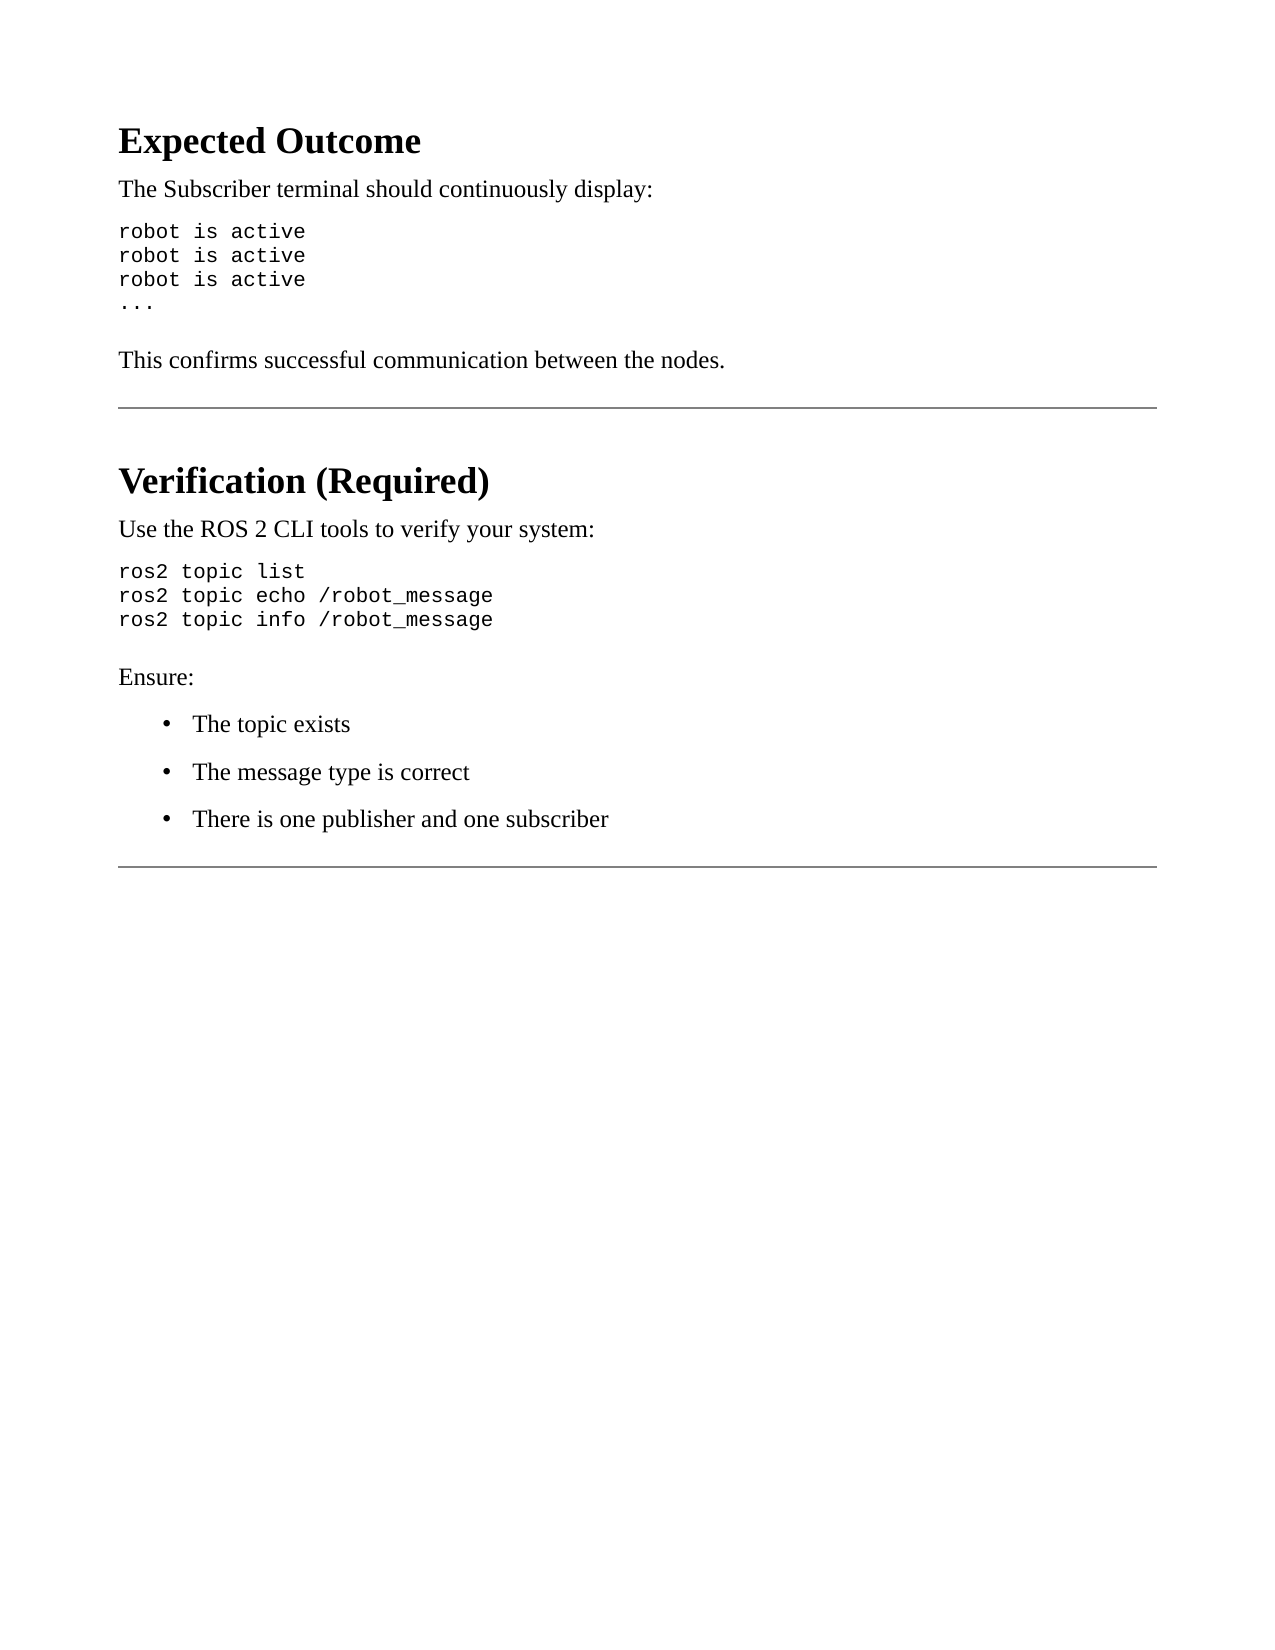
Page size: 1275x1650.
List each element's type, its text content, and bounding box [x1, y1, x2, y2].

text robot is active [118, 245, 1157, 269]
list The topic exists [162, 709, 1157, 738]
text ros2 topic list [118, 561, 1157, 585]
subtitle Verification (Required) [118, 458, 1157, 501]
text ros2 topic info /robot_message [118, 609, 1157, 632]
list There is one publisher and one subscriber [162, 804, 1157, 833]
text This confirms successful communication between the nodes. [118, 345, 1157, 374]
text Ensure: [118, 662, 1157, 691]
text robot is active [118, 269, 1157, 292]
text ... [118, 292, 1157, 316]
text Use the ROS 2 CLI tools to verify your system: [118, 514, 1157, 542]
text robot is active [118, 221, 1157, 245]
text ros2 topic echo /robot_message [118, 585, 1157, 609]
text The Subscriber terminal should continuously display: [118, 174, 1157, 202]
list The message type is correct [162, 757, 1157, 786]
subtitle Expected Outcome [118, 118, 1157, 161]
